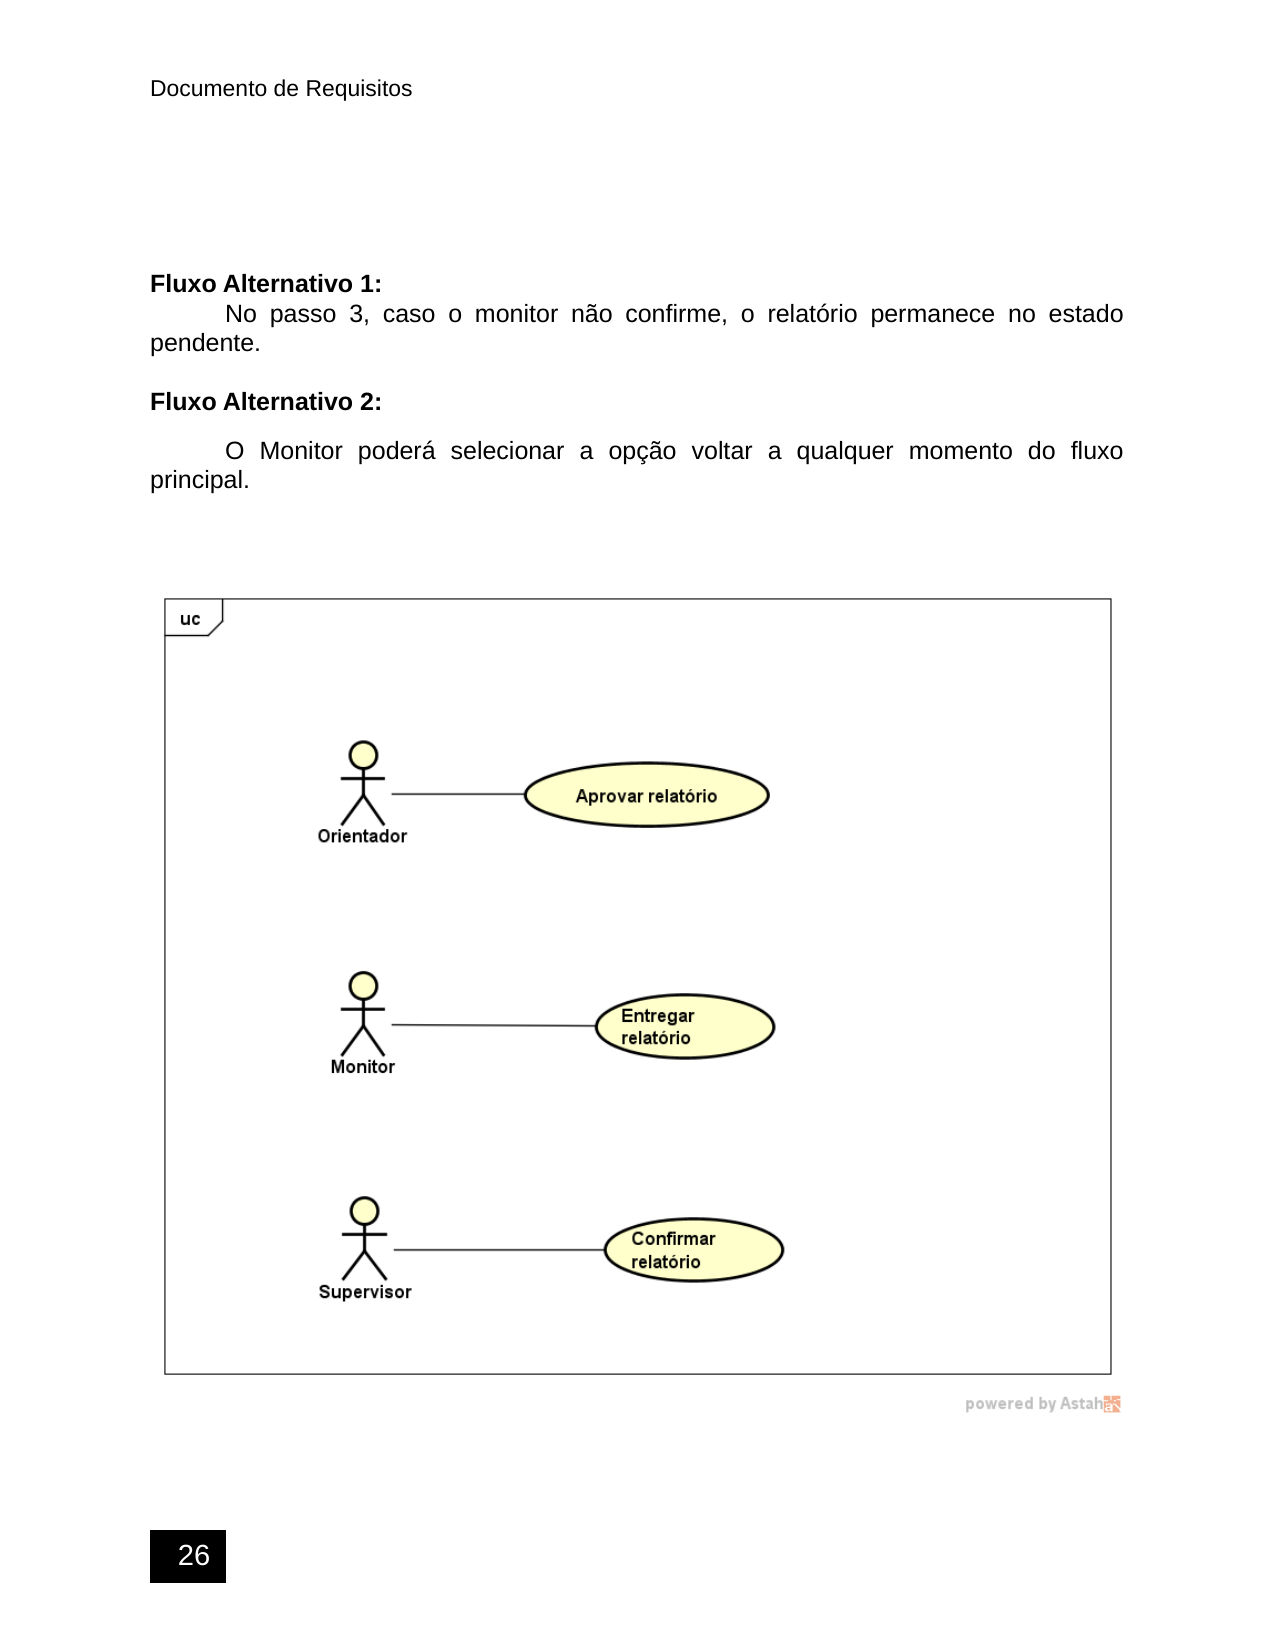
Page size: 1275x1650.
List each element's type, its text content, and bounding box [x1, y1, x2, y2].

text O Monitor poderá selecionar a opção voltar a qualquer momento do fluxo principal. [150, 436, 1125, 494]
text Fluxo Alternativo 1: [150, 269, 1125, 298]
text No passo 3, caso o monitor não confirme, o relatório permanece no estado pendente. [150, 299, 1125, 356]
text Fluxo Alternativo 2: [150, 387, 1125, 416]
picture [150, 584, 1125, 1418]
